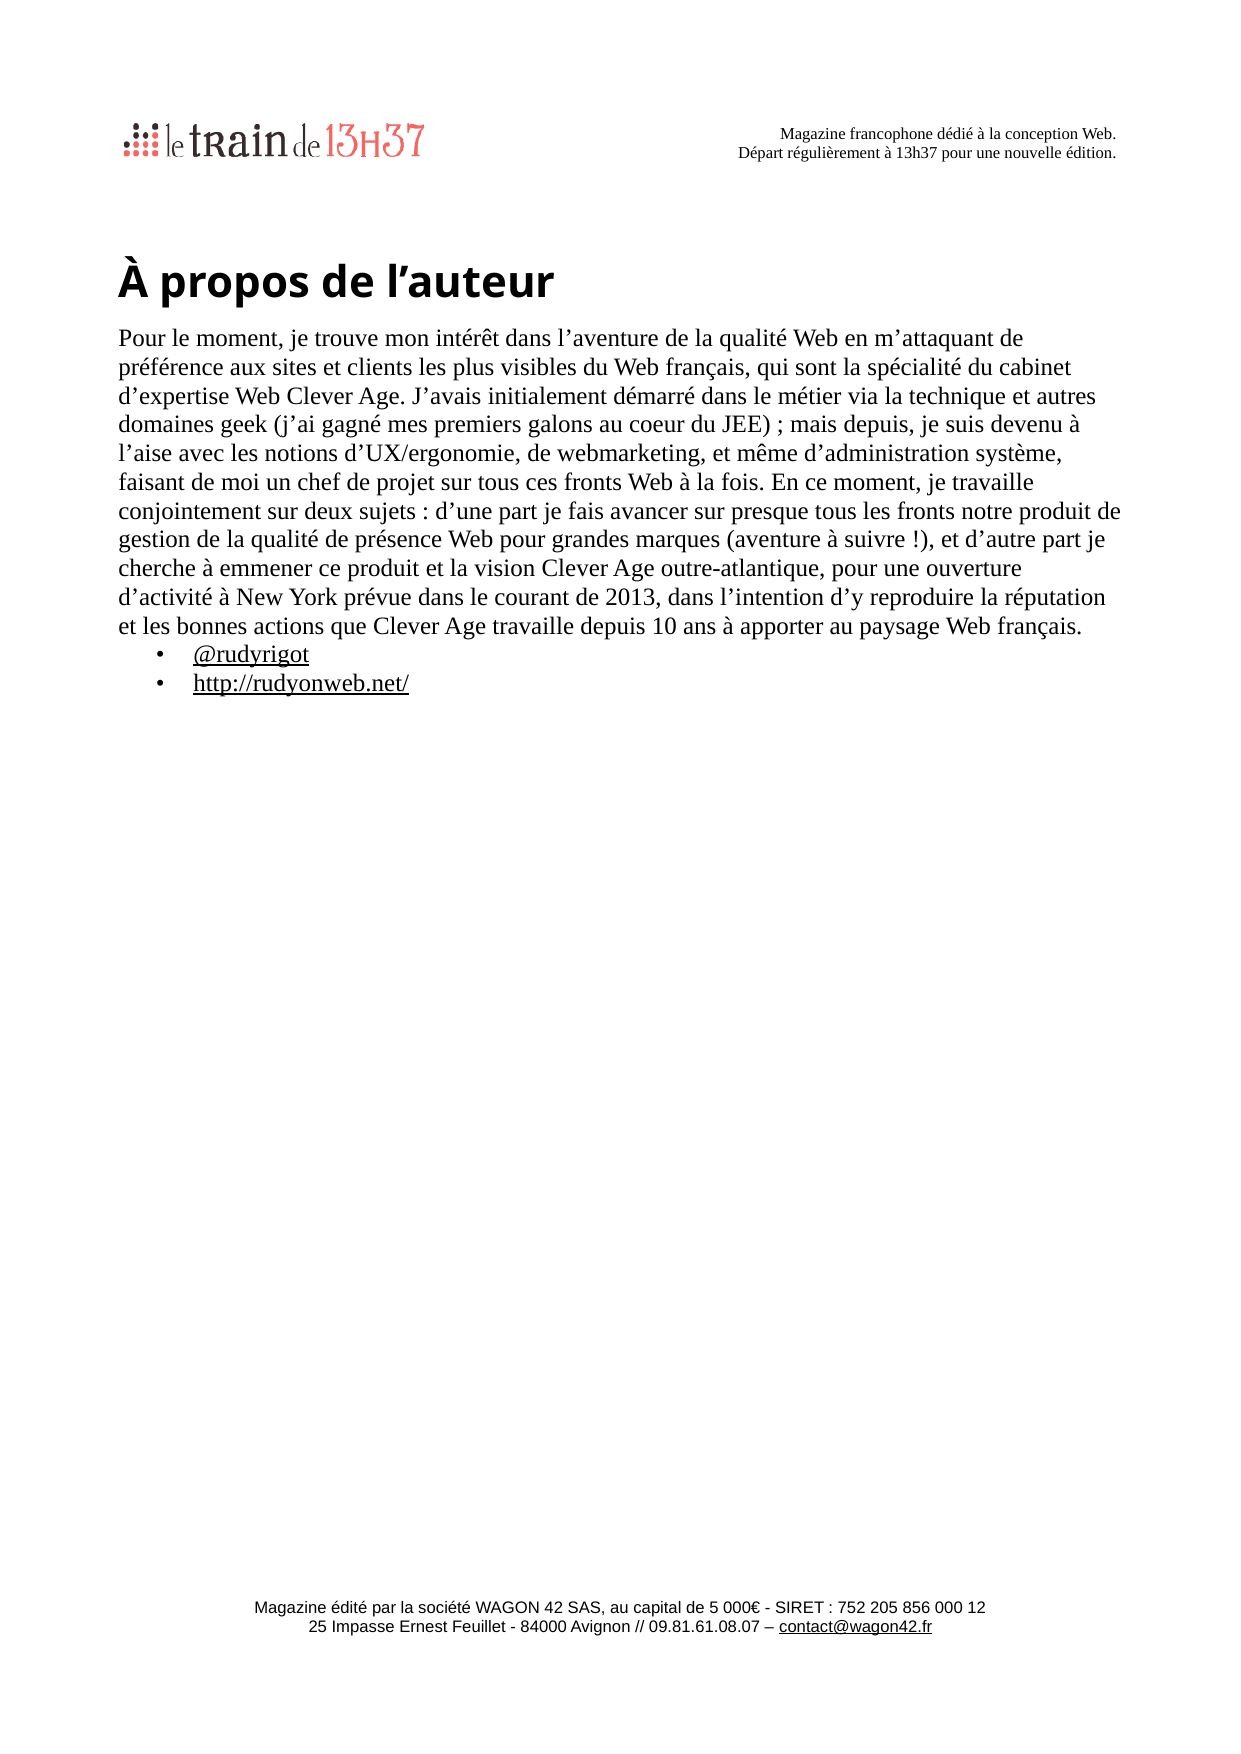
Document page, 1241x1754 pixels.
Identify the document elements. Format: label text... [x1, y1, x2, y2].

text Pour le moment, je trouve mon intérêt dans l’aventure de la qualité Web en m’attaquant de préférence aux sites et clients les plus visibles du Web français, qui sont la spécialité du cabinet d’expertise Web Clever Age. J’avais initialement démarré dans le métier via la technique et autres domaines geek (j’ai gagné mes premiers galons au coeur du JEE) ; mais depuis, je suis devenu à l’aise avec les notions d’UX/ergonomie, de webmarketing, et même d’administration système, faisant de moi un chef de projet sur tous ces fronts Web à la fois. En ce moment, je travaille conjointement sur deux sujets : d’une part je fais avancer sur presque tous les fronts notre produit de gestion de la qualité de présence Web pour grandes marques (aventure à suivre !), et d’autre part je cherche à emmener ce produit et la vision Clever Age outre-atlantique, pour une ouverture d’activité à New York prévue dans le courant de 2013, dans l’intention d’y reproduire la réputation et les bonnes actions que Clever Age travaille depuis 10 ans à apporter au paysage Web français. [118, 323, 1122, 639]
list @rudyrigot [156, 639, 1122, 668]
subtitle À propos de l’auteur [118, 251, 1122, 311]
list http://rudyonweb.net/ [156, 668, 1122, 697]
picture [123, 123, 425, 157]
